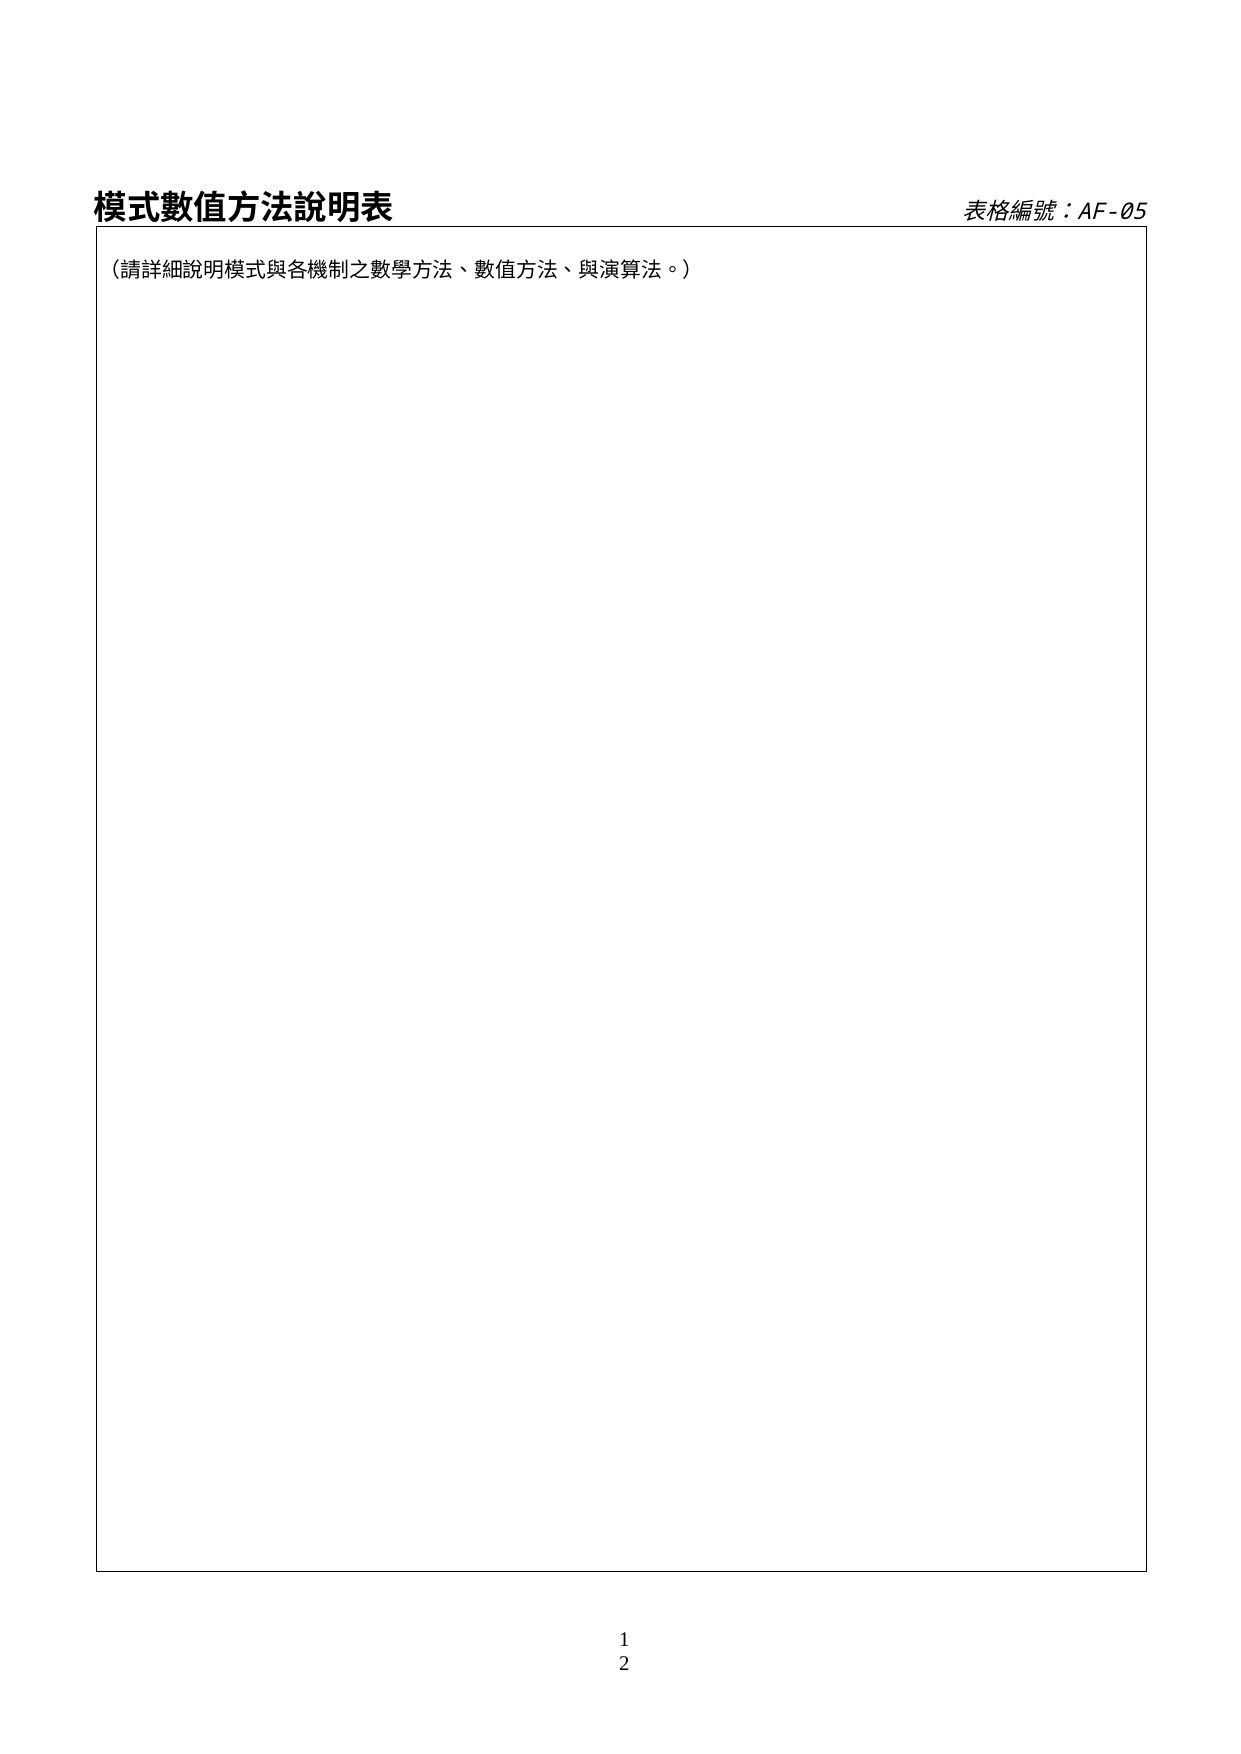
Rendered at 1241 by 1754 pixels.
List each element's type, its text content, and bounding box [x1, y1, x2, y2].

text 模式數值方法說明表 表格編號：AF-05 [93, 163, 1162, 226]
table_header （請詳細說明模式與各機制之數學方法、數值方法、與演算法。） [97, 227, 1146, 1571]
